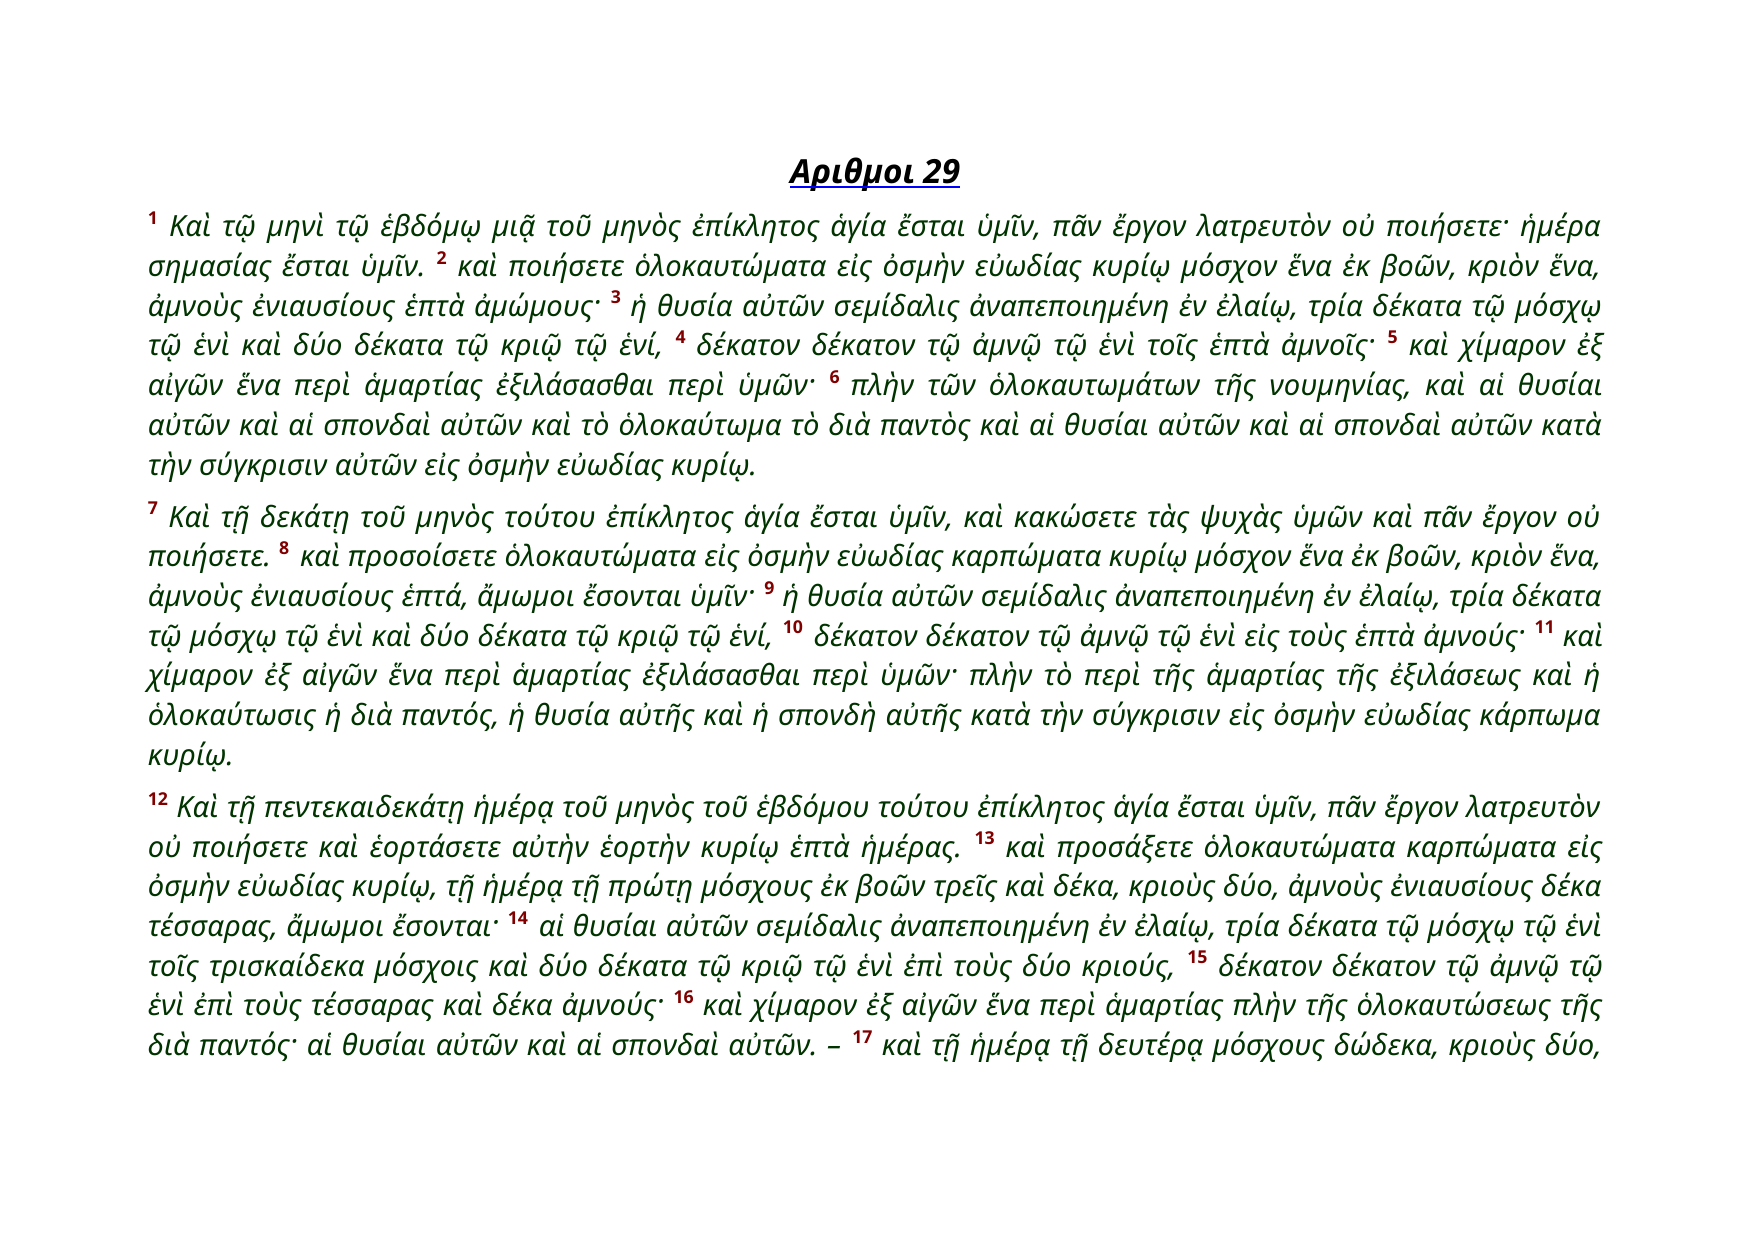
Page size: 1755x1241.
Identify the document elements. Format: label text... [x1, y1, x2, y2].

text 1 Καὶ τῷ μηνὶ τῷ ἑβδόμῳ μιᾷ τοῦ μηνὸς ἐπίκλητος ἁγία ἔσται ὑμῖν, πᾶν ἔργον λατρευτὸν οὐ ποιήσετε· ἡμέρα σημασίας ἔσται ὑμῖν. 2 καὶ ποιήσετε ὁλοκαυτώματα εἰς ὀσμὴν εὐωδίας κυρίῳ μόσχον ἕνα ἐκ βοῶν, κριὸν ἕνα, ἀμνοὺς ἐνιαυσίους ἑπτὰ ἀμώμους· 3 ἡ θυσία αὐτῶν σεμίδαλις ἀναπεποιημένη ἐν ἐλαίῳ, τρία δέκατα τῷ μόσχῳ τῷ ἑνὶ καὶ δύο δέκατα τῷ κριῷ τῷ ἑνί, 4 δέκατον δέκατον τῷ ἀμνῷ τῷ ἑνὶ τοῖς ἑπτὰ ἀμνοῖς· 5 καὶ χίμαρον ἐξ αἰγῶν ἕνα περὶ ἁμαρτίας ἐξιλάσασθαι περὶ ὑμῶν· 6 πλὴν τῶν ὁλοκαυτωμάτων τῆς νουμηνίας, καὶ αἱ θυσίαι αὐτῶν καὶ αἱ σπονδαὶ αὐτῶν καὶ τὸ ὁλοκαύτωμα τὸ διὰ παντὸς καὶ αἱ θυσίαι αὐτῶν καὶ αἱ σπονδαὶ αὐτῶν κατὰ τὴν σύγκρισιν αὐτῶν εἰς ὀσμὴν εὐωδίας κυρίῳ. [148, 206, 1606, 483]
text Αριθμοι 29 [148, 148, 1606, 193]
text 12 Καὶ τῇ πεντεκαιδεκάτῃ ἡμέρᾳ τοῦ μηνὸς τοῦ ἑβδόμου τούτου ἐπίκλητος ἁγία ἔσται ὑμῖν, πᾶν ἔργον λατρευτὸν οὐ ποιήσετε καὶ ἑορτάσετε αὐτὴν ἑορτὴν κυρίῳ ἑπτὰ ἡμέρας. 13 καὶ προσάξετε ὁλοκαυτώματα καρπώματα εἰς ὀσμὴν εὐωδίας κυρίῳ, τῇ ἡμέρᾳ τῇ πρώτῃ μόσχους ἐκ βοῶν τρεῖς καὶ δέκα, κριοὺς δύο, ἀμνοὺς ἐνιαυσίους δέκα τέσσαρας, ἄμωμοι ἔσονται· 14 αἱ θυσίαι αὐτῶν σεμίδαλις ἀναπεποιημένη ἐν ἐλαίῳ, τρία δέκατα τῷ μόσχῳ τῷ ἑνὶ τοῖς τρισκαίδεκα μόσχοις καὶ δύο δέκατα τῷ κριῷ τῷ ἑνὶ ἐπὶ τοὺς δύο κριούς, 15 δέκατον δέκατον τῷ ἀμνῷ τῷ ἑνὶ ἐπὶ τοὺς τέσσαρας καὶ δέκα ἀμνούς· 16 καὶ χίμαρον ἐξ αἰγῶν ἕνα περὶ ἁμαρτίας πλὴν τῆς ὁλοκαυτώσεως τῆς διὰ παντός· αἱ θυσίαι αὐτῶν καὶ αἱ σπονδαὶ αὐτῶν. – 17 καὶ τῇ ἡμέρᾳ τῇ δευτέρᾳ μόσχους δώδεκα, κριοὺς δύο, [148, 786, 1606, 1064]
text 7 Καὶ τῇ δεκάτῃ τοῦ μηνὸς τούτου ἐπίκλητος ἁγία ἔσται ὑμῖν, καὶ κακώσετε τὰς ψυχὰς ὑμῶν καὶ πᾶν ἔργον οὐ ποιήσετε. 8 καὶ προσοίσετε ὁλοκαυτώματα εἰς ὀσμὴν εὐωδίας καρπώματα κυρίῳ μόσχον ἕνα ἐκ βοῶν, κριὸν ἕνα, ἀμνοὺς ἐνιαυσίους ἑπτά, ἄμωμοι ἔσονται ὑμῖν· 9 ἡ θυσία αὐτῶν σεμίδαλις ἀναπεποιημένη ἐν ἐλαίῳ, τρία δέκατα τῷ μόσχῳ τῷ ἑνὶ καὶ δύο δέκατα τῷ κριῷ τῷ ἑνί, 10 δέκατον δέκατον τῷ ἀμνῷ τῷ ἑνὶ εἰς τοὺς ἑπτὰ ἀμνούς· 11 καὶ χίμαρον ἐξ αἰγῶν ἕνα περὶ ἁμαρτίας ἐξιλάσασθαι περὶ ὑμῶν· πλὴν τὸ περὶ τῆς ἁμαρτίας τῆς ἐξιλάσεως καὶ ἡ ὁλοκαύτωσις ἡ διὰ παντός, ἡ θυσία αὐτῆς καὶ ἡ σπονδὴ αὐτῆς κατὰ τὴν σύγκρισιν εἰς ὀσμὴν εὐωδίας κάρπωμα κυρίῳ. [148, 496, 1606, 774]
